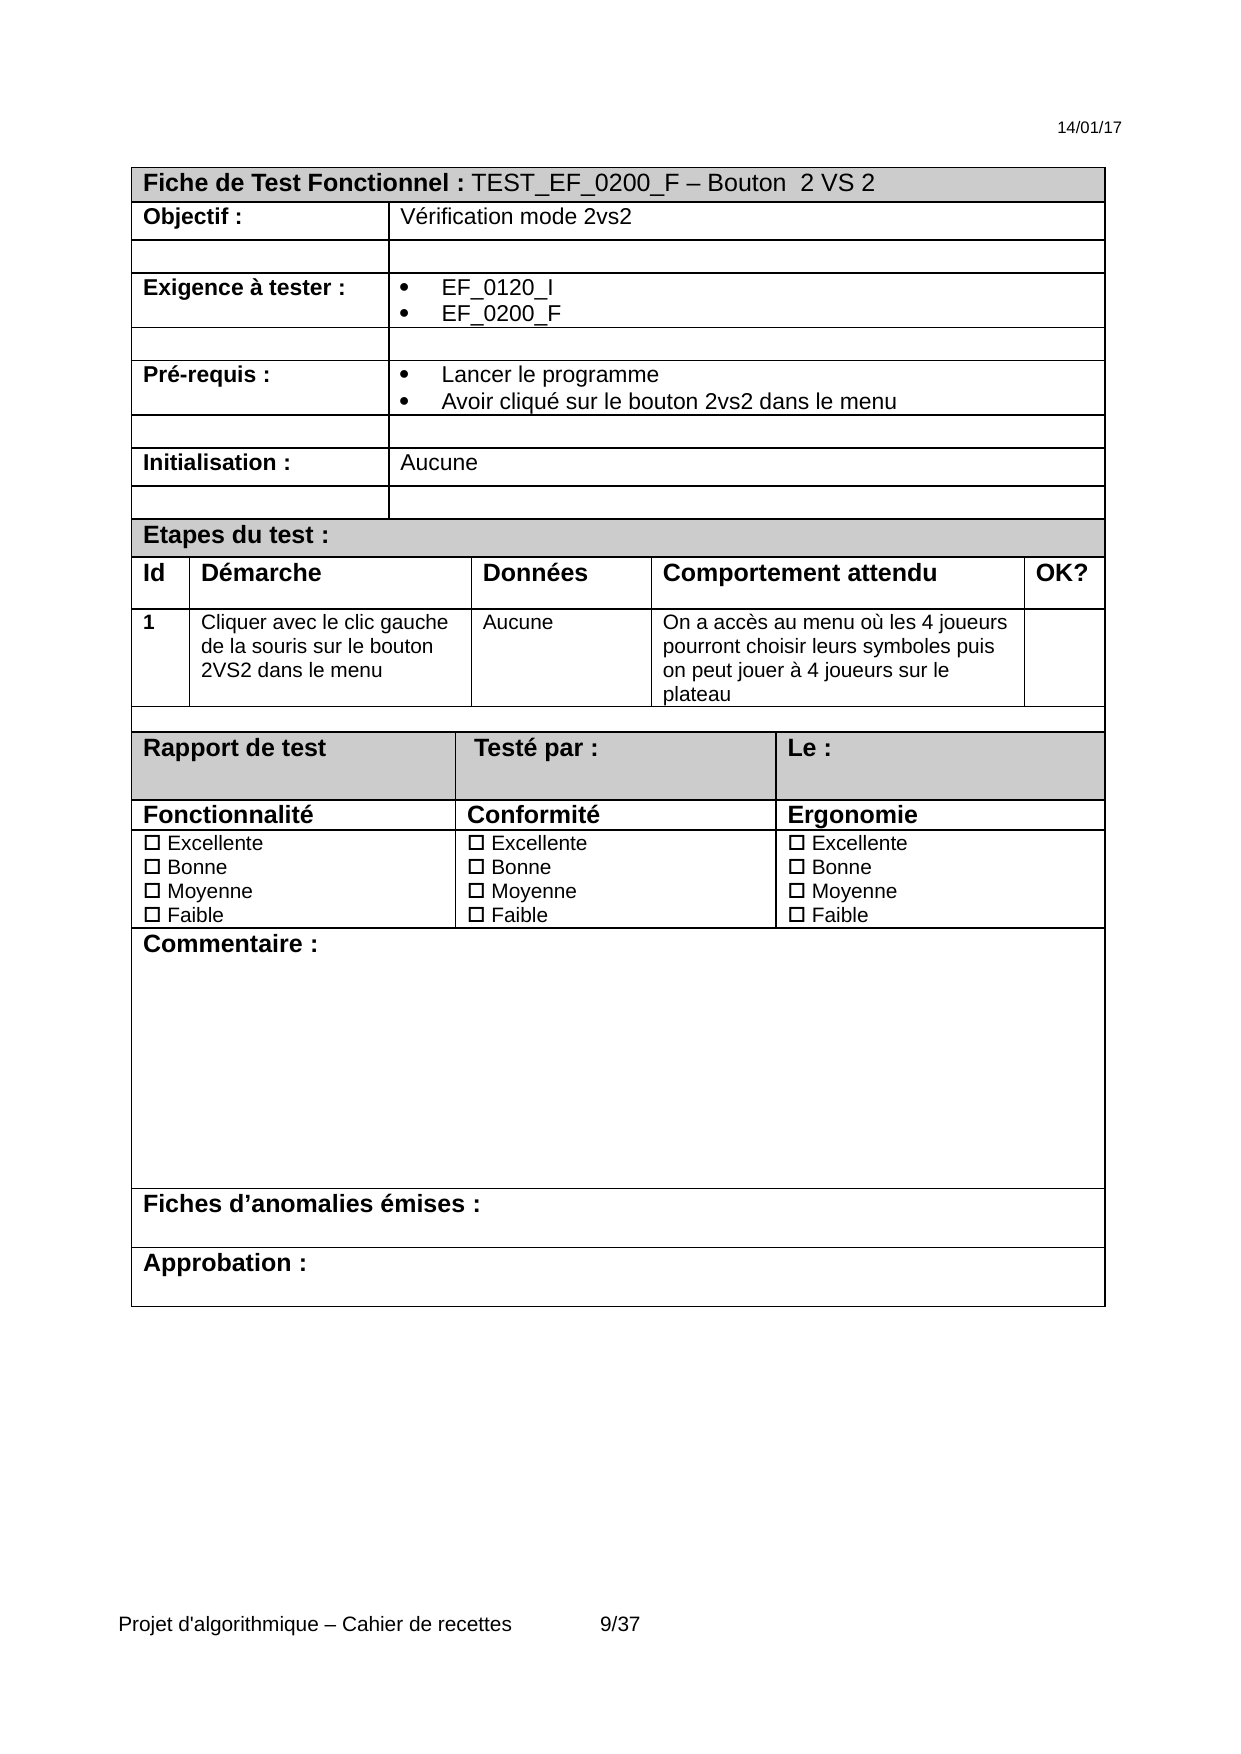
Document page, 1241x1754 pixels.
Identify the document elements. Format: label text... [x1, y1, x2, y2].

table_cell Cliquer avec le clic gauche de la souris sur le bouton 2VS2 dans le menu [190, 610, 471, 706]
table_cell 1 [132, 610, 189, 706]
table_cell Approbation : [132, 1248, 1104, 1306]
table_cell Fonctionnalité [132, 801, 455, 829]
table_cell Rapport de test [132, 733, 455, 799]
table_cell Exigence à tester : [132, 274, 388, 327]
table_cell EF_0120_I EF_0200_F [390, 274, 1104, 327]
table_cell [1025, 610, 1104, 706]
table_cell □ Excellente □ Bonne □ Moyenne □ Faible [777, 831, 1104, 927]
table_cell Aucune [472, 610, 651, 706]
table_cell Ergonomie [777, 801, 1104, 829]
table_cell □ Excellente □ Bonne □ Moyenne □ Faible [132, 831, 455, 927]
table_cell Pré-requis : [132, 361, 388, 414]
table_cell [390, 328, 1104, 360]
table_cell Aucune [390, 449, 1104, 485]
table_cell Testé par : [456, 733, 775, 799]
table_header Fiche de Test Fonctionnel : TEST_EF_0200_F – Bouton 2 VS 2 [132, 168, 1104, 201]
table_cell [132, 328, 388, 360]
table_cell Fiches d’anomalies émises : [132, 1189, 1104, 1246]
table_cell Données [472, 558, 651, 608]
table_cell [132, 707, 1104, 731]
table_cell [132, 487, 388, 518]
table_cell On a accès au menu où les 4 joueurs pourront choisir leurs symboles puis on peut jouer à 4 joueurs sur le plateau [652, 610, 1024, 706]
table_cell [390, 241, 1104, 272]
table_cell Comportement attendu [652, 558, 1024, 608]
table_cell [390, 487, 1104, 518]
table_cell [132, 416, 388, 447]
table_cell OK? [1025, 558, 1104, 608]
table_cell Conformité [456, 801, 775, 829]
table_cell Objectif : [132, 203, 388, 239]
table_cell [132, 241, 388, 272]
table_cell Id [132, 558, 189, 608]
table_cell Démarche [190, 558, 471, 608]
table_cell Lancer le programme Avoir cliqué sur le bouton 2vs2 dans le menu [390, 361, 1104, 414]
table_cell [390, 416, 1104, 447]
table_cell Etapes du test : [132, 520, 1104, 556]
table_cell □ Excellente □ Bonne □ Moyenne □ Faible [456, 831, 775, 927]
table_cell Vérification mode 2vs2 [390, 203, 1104, 239]
table_cell Commentaire : [132, 929, 1104, 1187]
table_cell Initialisation : [132, 449, 388, 485]
table_cell Le : [777, 733, 1104, 799]
